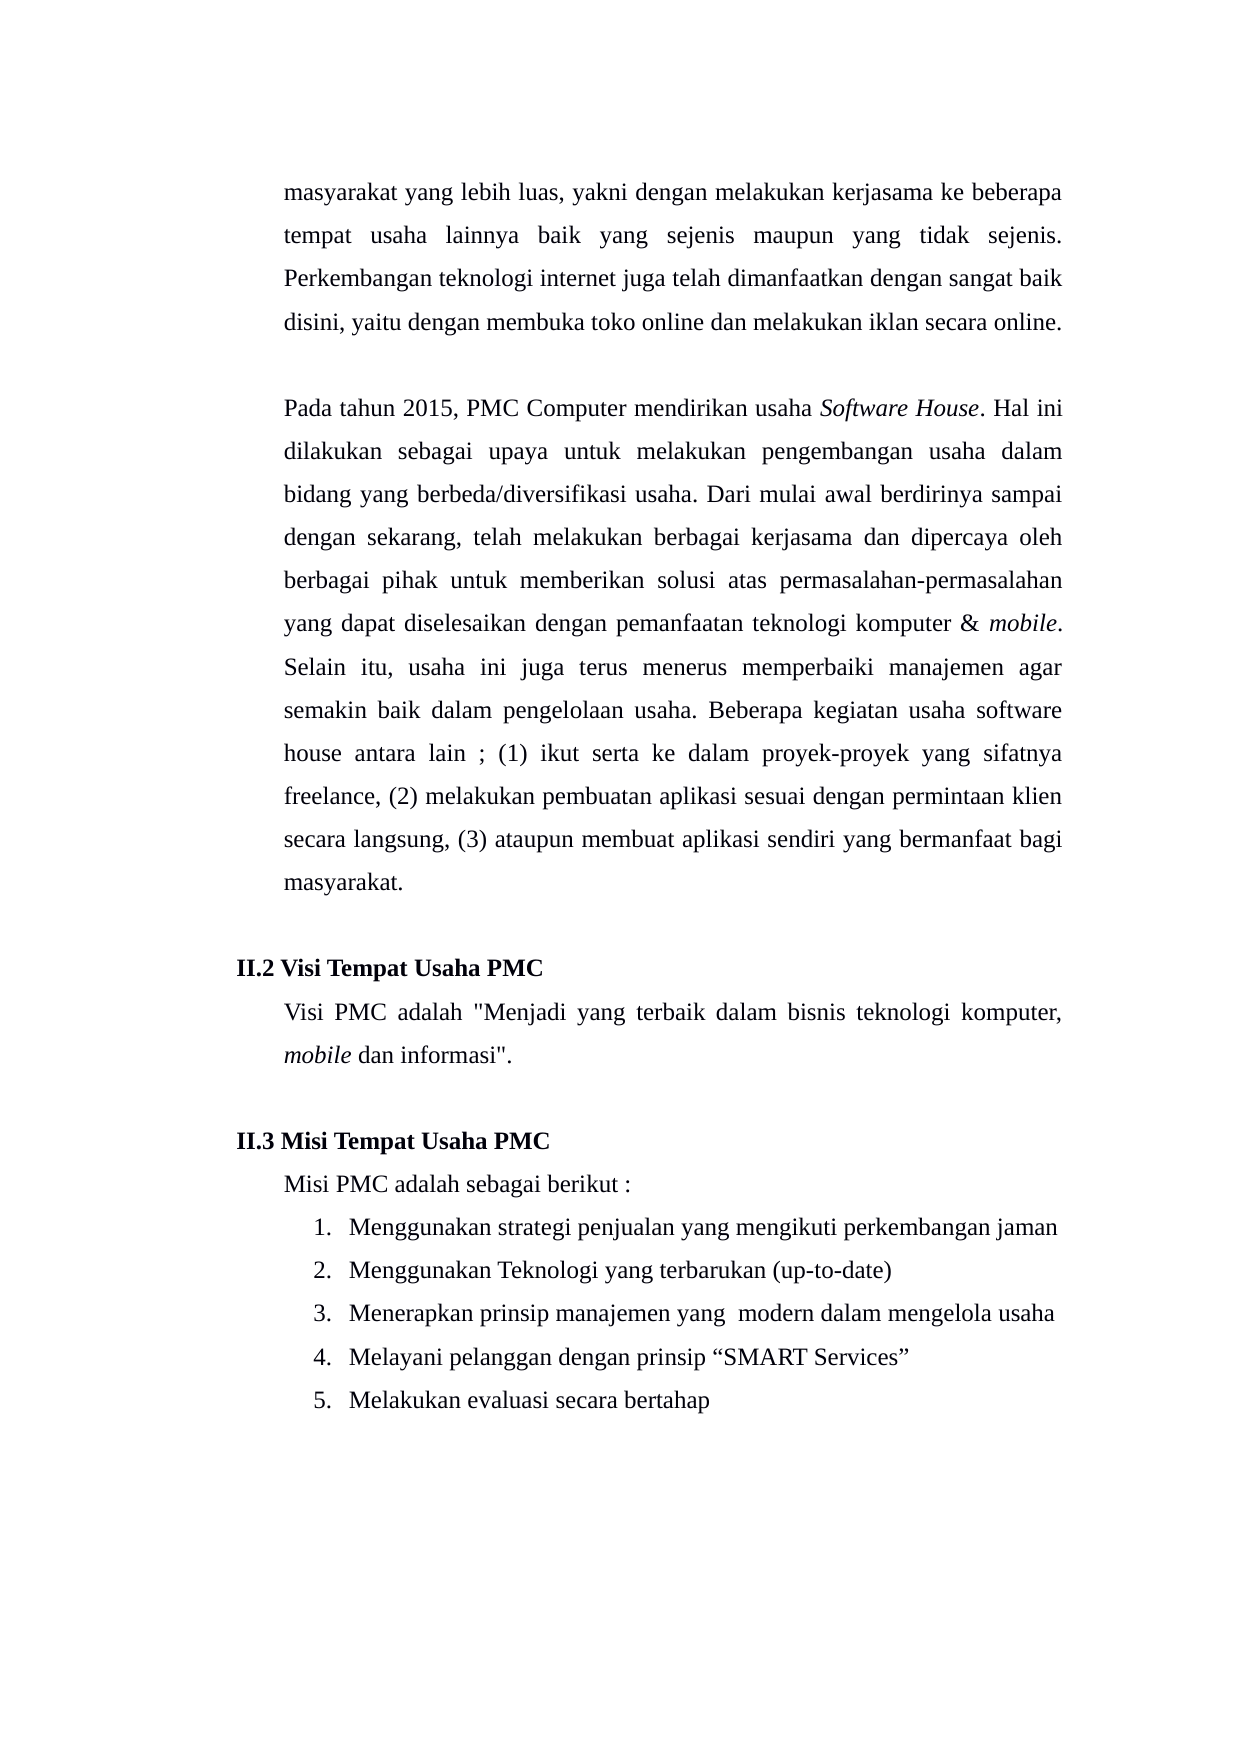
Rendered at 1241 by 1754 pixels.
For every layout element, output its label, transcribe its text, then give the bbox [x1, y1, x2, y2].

list Melakukan evaluasi secara bertahap [313, 1385, 1063, 1413]
list Menggunakan Teknologi yang terbarukan (up-to-date) [313, 1255, 1063, 1284]
text Pada tahun 2015, PMC Computer mendirikan usaha Software House. Hal ini dilakukan sebagai upaya untuk melakukan pengembangan usaha dalam bidang yang berbeda/diversifikasi usaha. Dari mulai awal berdirinya sampai dengan sekarang, telah melakukan berbagai kerjasama dan dipercaya oleh berbagai pihak untuk memberikan solusi atas permasalahan-permasalahan yang dapat diselesaikan dengan pemanfaatan teknologi komputer & mobile. Selain itu, usaha ini juga terus menerus memperbaiki manajemen agar semakin baik dalam pengelolaan usaha. Beberapa kegiatan usaha software house antara lain ; (1) ikut serta ke dalam proyek-proyek yang sifatnya freelance, (2) melakukan pembuatan aplikasi sesuai dengan permintaan klien secara langsung, (3) ataupun membuat aplikasi sendiri yang bermanfaat bagi masyarakat. [283, 393, 1063, 896]
text II.3 Misi Tempat Usaha PMC [236, 1126, 1063, 1155]
text II.2 Visi Tempat Usaha PMC [236, 953, 1063, 982]
text Misi PMC adalah sebagai berikut : [283, 1169, 1063, 1198]
list Menggunakan strategi penjualan yang mengikuti perkembangan jaman [313, 1212, 1063, 1241]
list Melayani pelanggan dengan prinsip “SMART Services” [313, 1342, 1063, 1370]
text Visi PMC adalah "Menjadi yang terbaik dalam bisnis teknologi komputer, mobile dan informasi". [283, 997, 1063, 1068]
text masyarakat yang lebih luas, yakni dengan melakukan kerjasama ke beberapa tempat usaha lainnya baik yang sejenis maupun yang tidak sejenis. Perkembangan teknologi internet juga telah dimanfaatkan dengan sangat baik disini, yaitu dengan membuka toko online dan melakukan iklan secara online. [283, 177, 1063, 335]
list Menerapkan prinsip manajemen yang modern dalam mengelola usaha [313, 1298, 1063, 1327]
